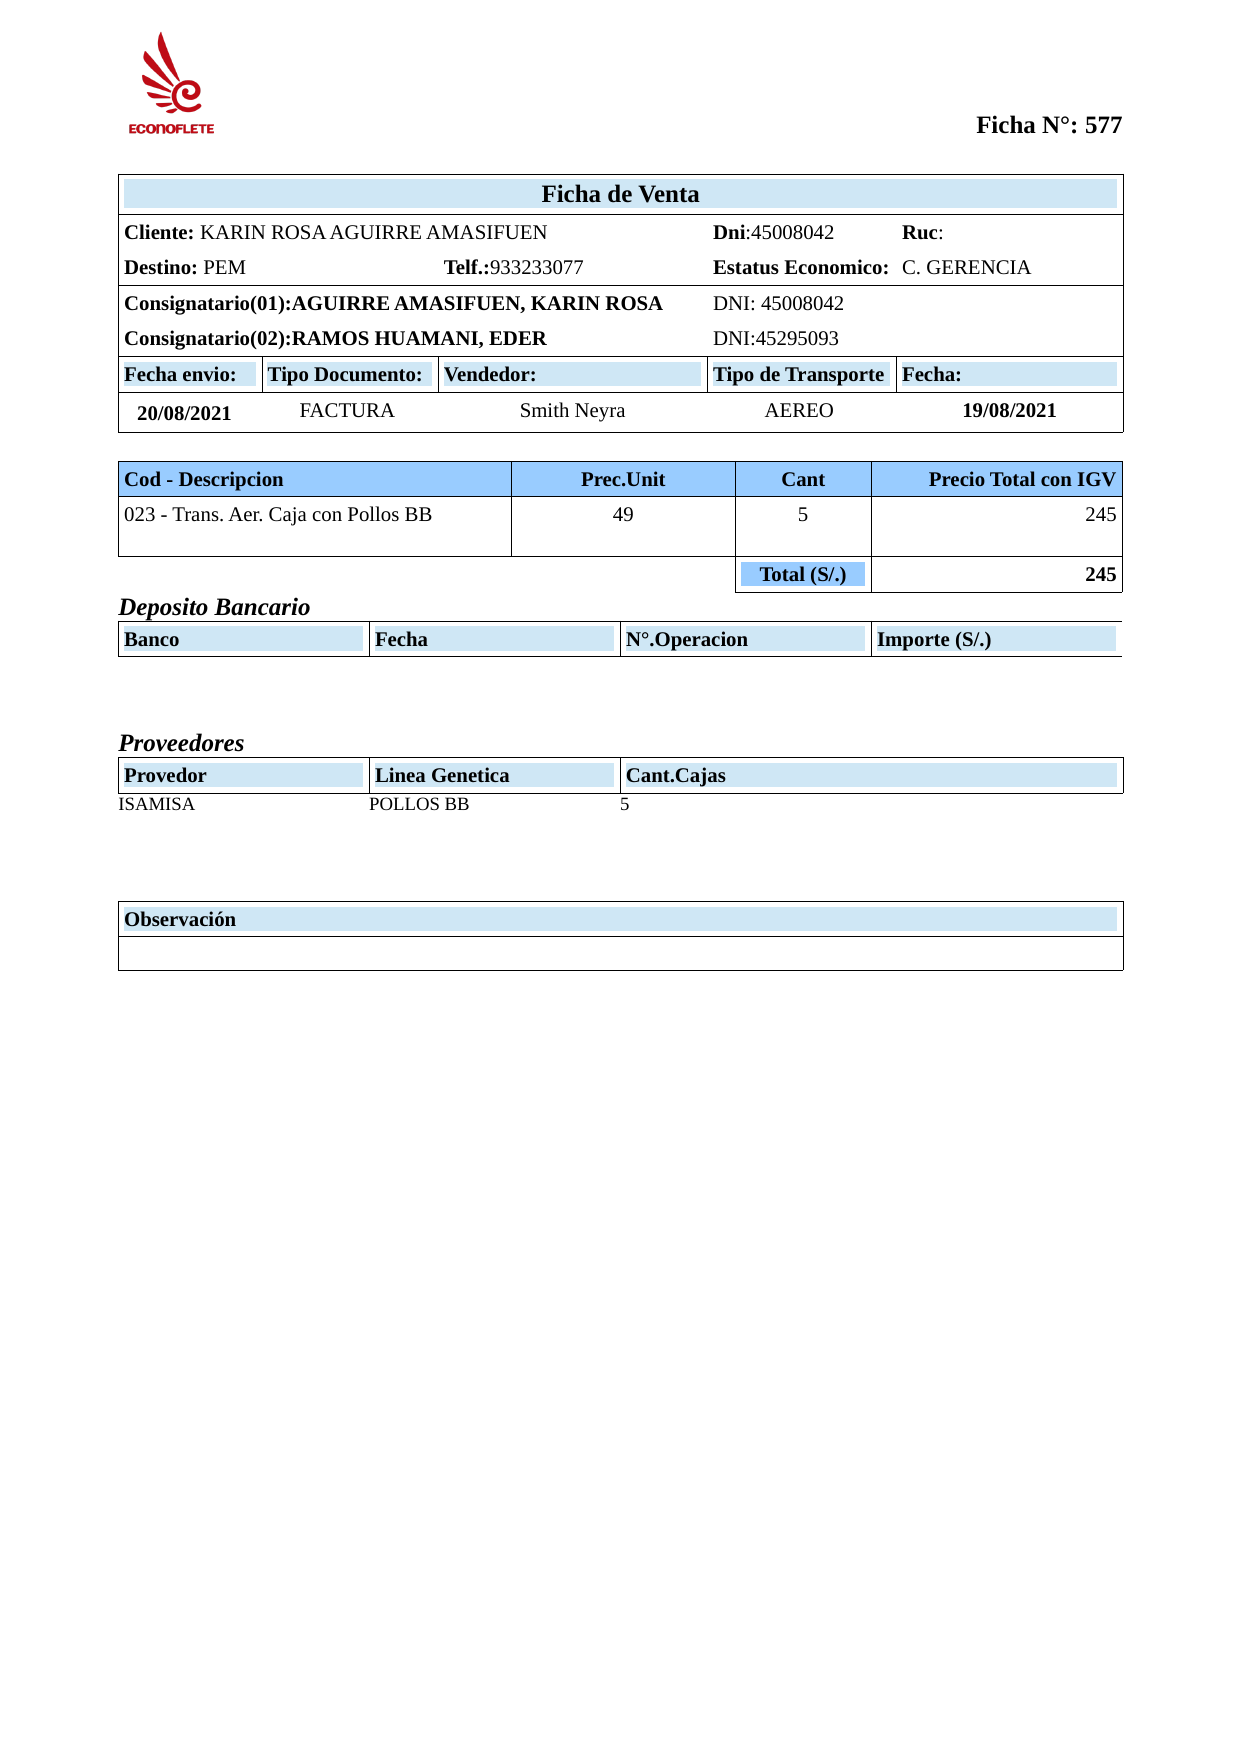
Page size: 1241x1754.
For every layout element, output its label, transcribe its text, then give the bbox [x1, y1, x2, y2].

table_cell [620, 858, 1123, 879]
table_cell [369, 815, 620, 836]
text Proveedores [118, 728, 1122, 757]
table_cell Telf.:933233077 [438, 249, 707, 285]
table_cell Fecha envio: [119, 357, 262, 392]
table_header Cant [736, 462, 871, 496]
table_header Banco [119, 622, 369, 656]
table_cell DNI:45295093 [707, 321, 1123, 356]
table_cell [620, 705, 871, 728]
table_cell [118, 705, 369, 728]
table_cell Tipo de Transporte [708, 357, 896, 392]
table_cell [620, 836, 1123, 858]
table_header Cod - Descripcion [119, 462, 511, 496]
table_cell 5 [620, 794, 1123, 814]
table_cell 023 - Trans. Aer. Caja con Pollos BB [119, 497, 511, 556]
table_header Importe (S/.) [872, 622, 1122, 656]
table_cell [369, 858, 620, 879]
table_cell [369, 836, 620, 858]
table_cell [620, 657, 871, 680]
table_cell 19/08/2021 [896, 393, 1123, 432]
table_cell Estatus Economico: [707, 249, 896, 285]
table_cell [118, 836, 369, 858]
table_cell Dni:45008042 [707, 215, 896, 249]
table_header Fecha [370, 622, 620, 656]
table_cell AEREO [707, 393, 896, 432]
table_cell Smith Neyra [438, 393, 707, 432]
table_cell [369, 657, 620, 680]
table_cell [118, 557, 511, 592]
table_cell 49 [512, 497, 735, 556]
table_header N°.Operacion [621, 622, 871, 656]
table_cell [871, 657, 1122, 680]
table_header Cant.Cajas [621, 758, 1123, 793]
table_cell Fecha: [897, 357, 1123, 392]
table_cell [871, 705, 1122, 728]
table_cell Consignatario(02):RAMOS HUAMANI, EDER [119, 321, 707, 356]
table_cell [369, 705, 620, 728]
table_cell Consignatario(01):AGUIRRE AMASIFUEN, KARIN ROSA [119, 286, 707, 321]
table_cell [118, 879, 369, 901]
table_header Precio Total con IGV [872, 462, 1122, 496]
table_cell Tipo Documento: [263, 357, 438, 392]
table_cell 20/08/2021 [119, 393, 262, 432]
table_cell Cliente: KARIN ROSA AGUIRRE AMASIFUEN [119, 215, 707, 249]
picture [118, 31, 225, 134]
table_cell POLLOS BB [369, 794, 620, 814]
table_cell [118, 657, 369, 680]
table_cell 5 [736, 497, 871, 556]
text Deposito Bancario [118, 592, 1122, 621]
table_cell [620, 680, 871, 704]
table_cell [118, 815, 369, 836]
table_header Provedor [119, 758, 369, 793]
table_cell [369, 680, 620, 704]
table_header Linea Genetica [370, 758, 620, 793]
table_cell FACTURA [262, 393, 438, 432]
table_cell C. GERENCIA [896, 249, 1123, 285]
table_cell [511, 557, 735, 592]
table_cell [620, 815, 1123, 836]
table_cell [369, 879, 620, 901]
table_cell 245 [872, 557, 1122, 592]
table_cell [119, 937, 1123, 969]
table_cell Ruc: [896, 215, 1123, 249]
table_cell ISAMISA [118, 794, 369, 814]
table_cell [871, 680, 1122, 704]
table_header Observación [119, 902, 1123, 936]
table_cell Destino: PEM [119, 249, 438, 285]
table_cell [620, 879, 1123, 901]
table_cell 245 [872, 497, 1122, 556]
table_header Prec.Unit [512, 462, 735, 496]
table_cell DNI: 45008042 [707, 286, 1123, 321]
table_header Ficha de Venta [119, 175, 1123, 214]
table_cell Vendedor: [439, 357, 707, 392]
table_cell [118, 858, 369, 879]
table_cell Total (S/.) [736, 557, 871, 592]
table_cell [118, 680, 369, 704]
